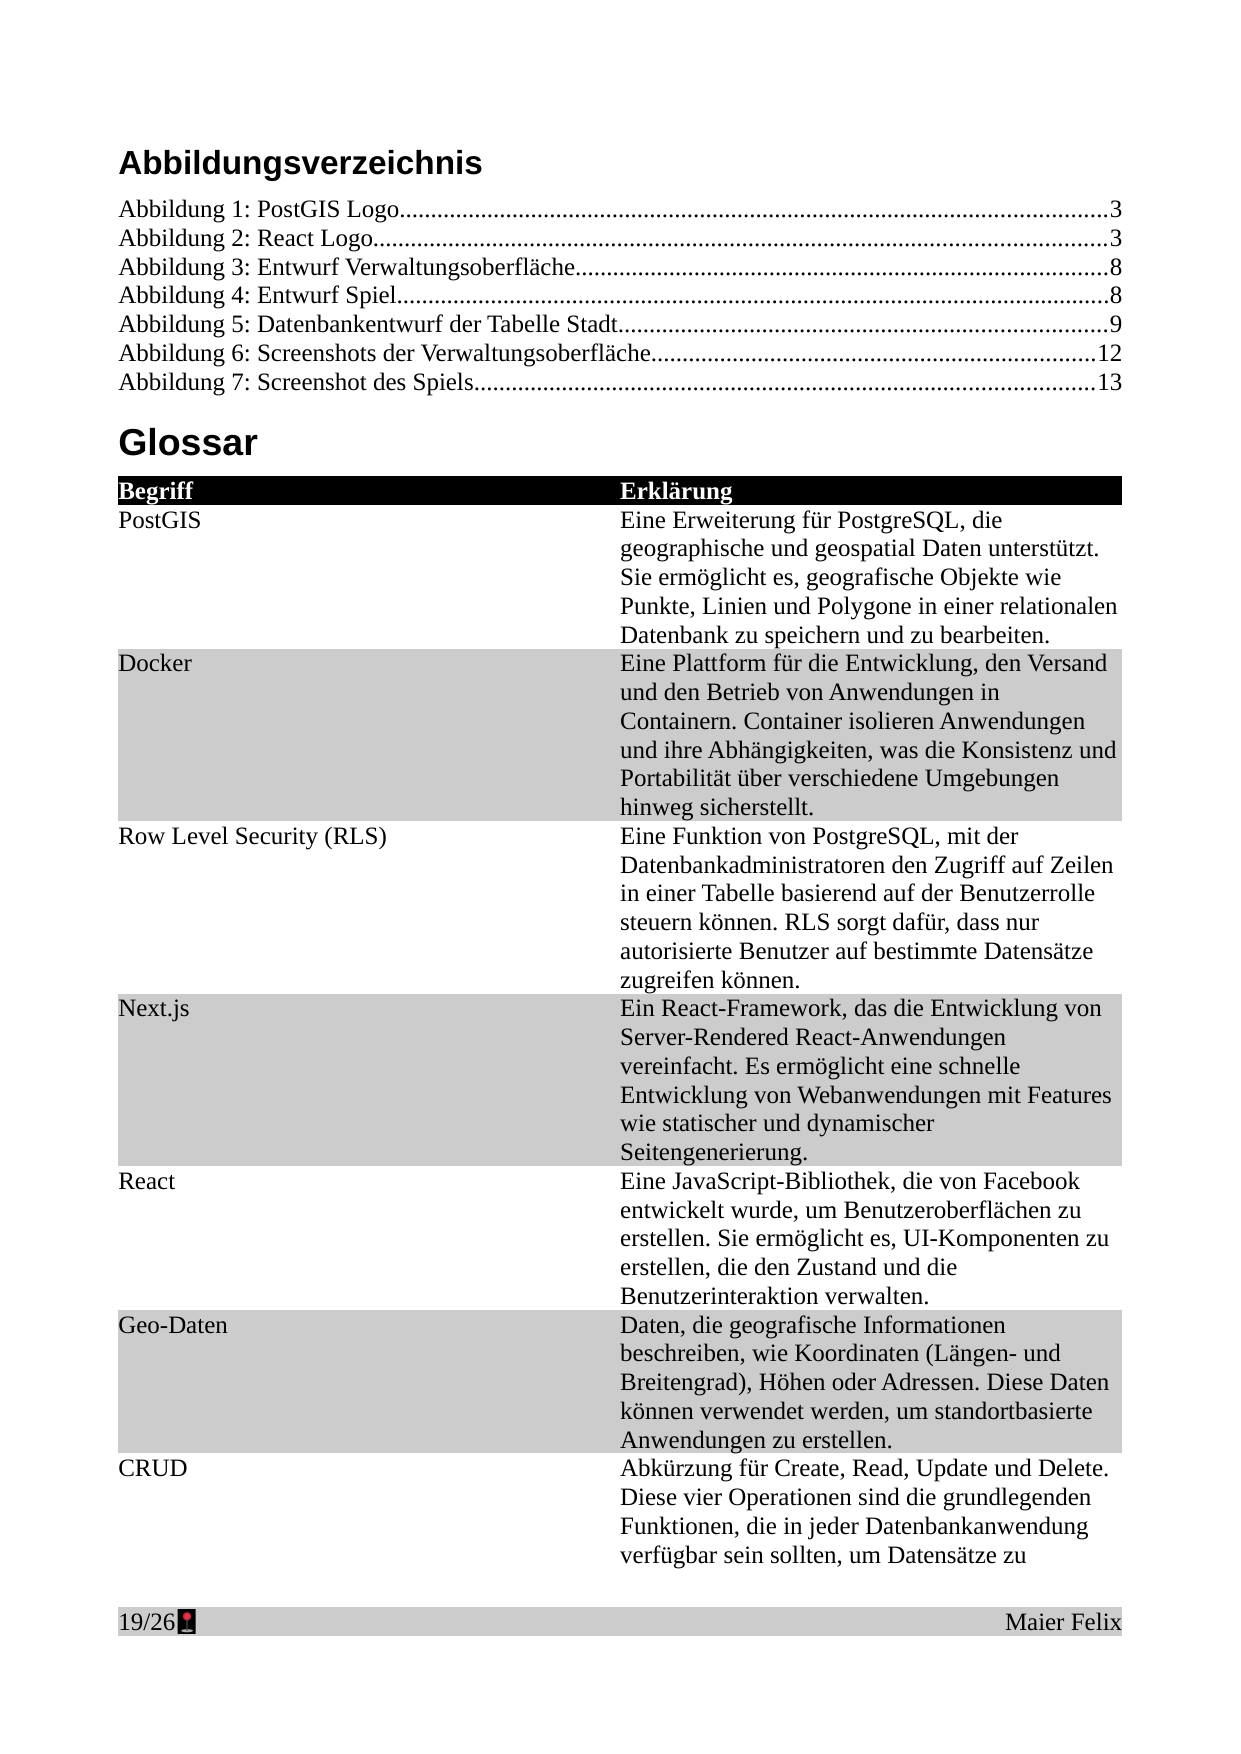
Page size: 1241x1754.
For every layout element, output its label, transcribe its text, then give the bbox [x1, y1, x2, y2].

table_cell Abkürzung für Create, Read, Update und Delete. Diese vier Operationen sind die grundlegenden Funktionen, die in jeder Datenbankanwendung verfügbar sein sollten, um Datensätze zu [620, 1454, 1122, 1568]
subtitle Abbildungsverzeichnis [118, 143, 1122, 182]
table_cell Ein React-Framework, das die Entwicklung von Server-Rendered React-Anwendungen vereinfacht. Es ermöglicht eine schnelle Entwicklung von Webanwendungen mit Features wie statischer und dynamischer Seitengenerierung. [620, 994, 1122, 1166]
table_header Erklärung [620, 476, 1122, 505]
table_cell CRUD [118, 1454, 620, 1568]
table_cell Eine Erweiterung für PostgreSQL, die geographische und geospatial Daten unterstützt. Sie ermöglicht es, geografische Objekte wie Punkte, Linien und Polygone in einer relationalen Datenbank zu speichern und zu bearbeiten. [620, 505, 1122, 648]
table_cell React [118, 1166, 620, 1310]
table_cell PostGIS [118, 505, 620, 648]
table_cell Eine Funktion von PostgreSQL, mit der Datenbankadministratoren den Zugriff auf Zeilen in einer Tabelle basierend auf der Benutzerrolle steuern können. RLS sorgt dafür, dass nur autorisierte Benutzer auf bestimmte Datensätze zugreifen können. [620, 821, 1122, 993]
table_cell Row Level Security (RLS) [118, 821, 620, 993]
text Abbildung 7: Screenshot des Spiels 13 [118, 367, 1122, 395]
text Abbildung 1: PostGIS Logo 3 [118, 194, 1122, 223]
text Abbildung 6: Screenshots der Verwaltungsoberfläche 12 [118, 338, 1122, 367]
table_cell Eine JavaScript-Bibliothek, die von Facebook entwickelt wurde, um Benutzeroberflächen zu erstellen. Sie ermöglicht es, UI-Komponenten zu erstellen, die den Zustand und die Benutzerinteraktion verwalten. [620, 1166, 1122, 1310]
subtitle Glossar [118, 420, 1122, 463]
text Abbildung 2: React Logo 3 [118, 223, 1122, 252]
table_cell Geo-Daten [118, 1310, 620, 1453]
picture [177, 1609, 196, 1634]
text Abbildung 5: Datenbankentwurf der Tabelle Stadt 9 [118, 309, 1122, 338]
table_header Begriff [118, 476, 620, 505]
text Abbildung 3: Entwurf Verwaltungsoberfläche 8 [118, 252, 1122, 280]
table_cell Daten, die geografische Informationen beschreiben, wie Koordinaten (Längen- und Breitengrad), Höhen oder Adressen. Diese Daten können verwendet werden, um standortbasierte Anwendungen zu erstellen. [620, 1310, 1122, 1453]
table_cell Next.js [118, 994, 620, 1166]
table_cell Eine Plattform für die Entwicklung, den Versand und den Betrieb von Anwendungen in Containern. Container isolieren Anwendungen und ihre Abhängigkeiten, was die Konsistenz und Portabilität über verschiedene Umgebungen hinweg sicherstellt. [620, 649, 1122, 821]
table_cell Docker [118, 649, 620, 821]
text Abbildung 4: Entwurf Spiel 8 [118, 280, 1122, 309]
